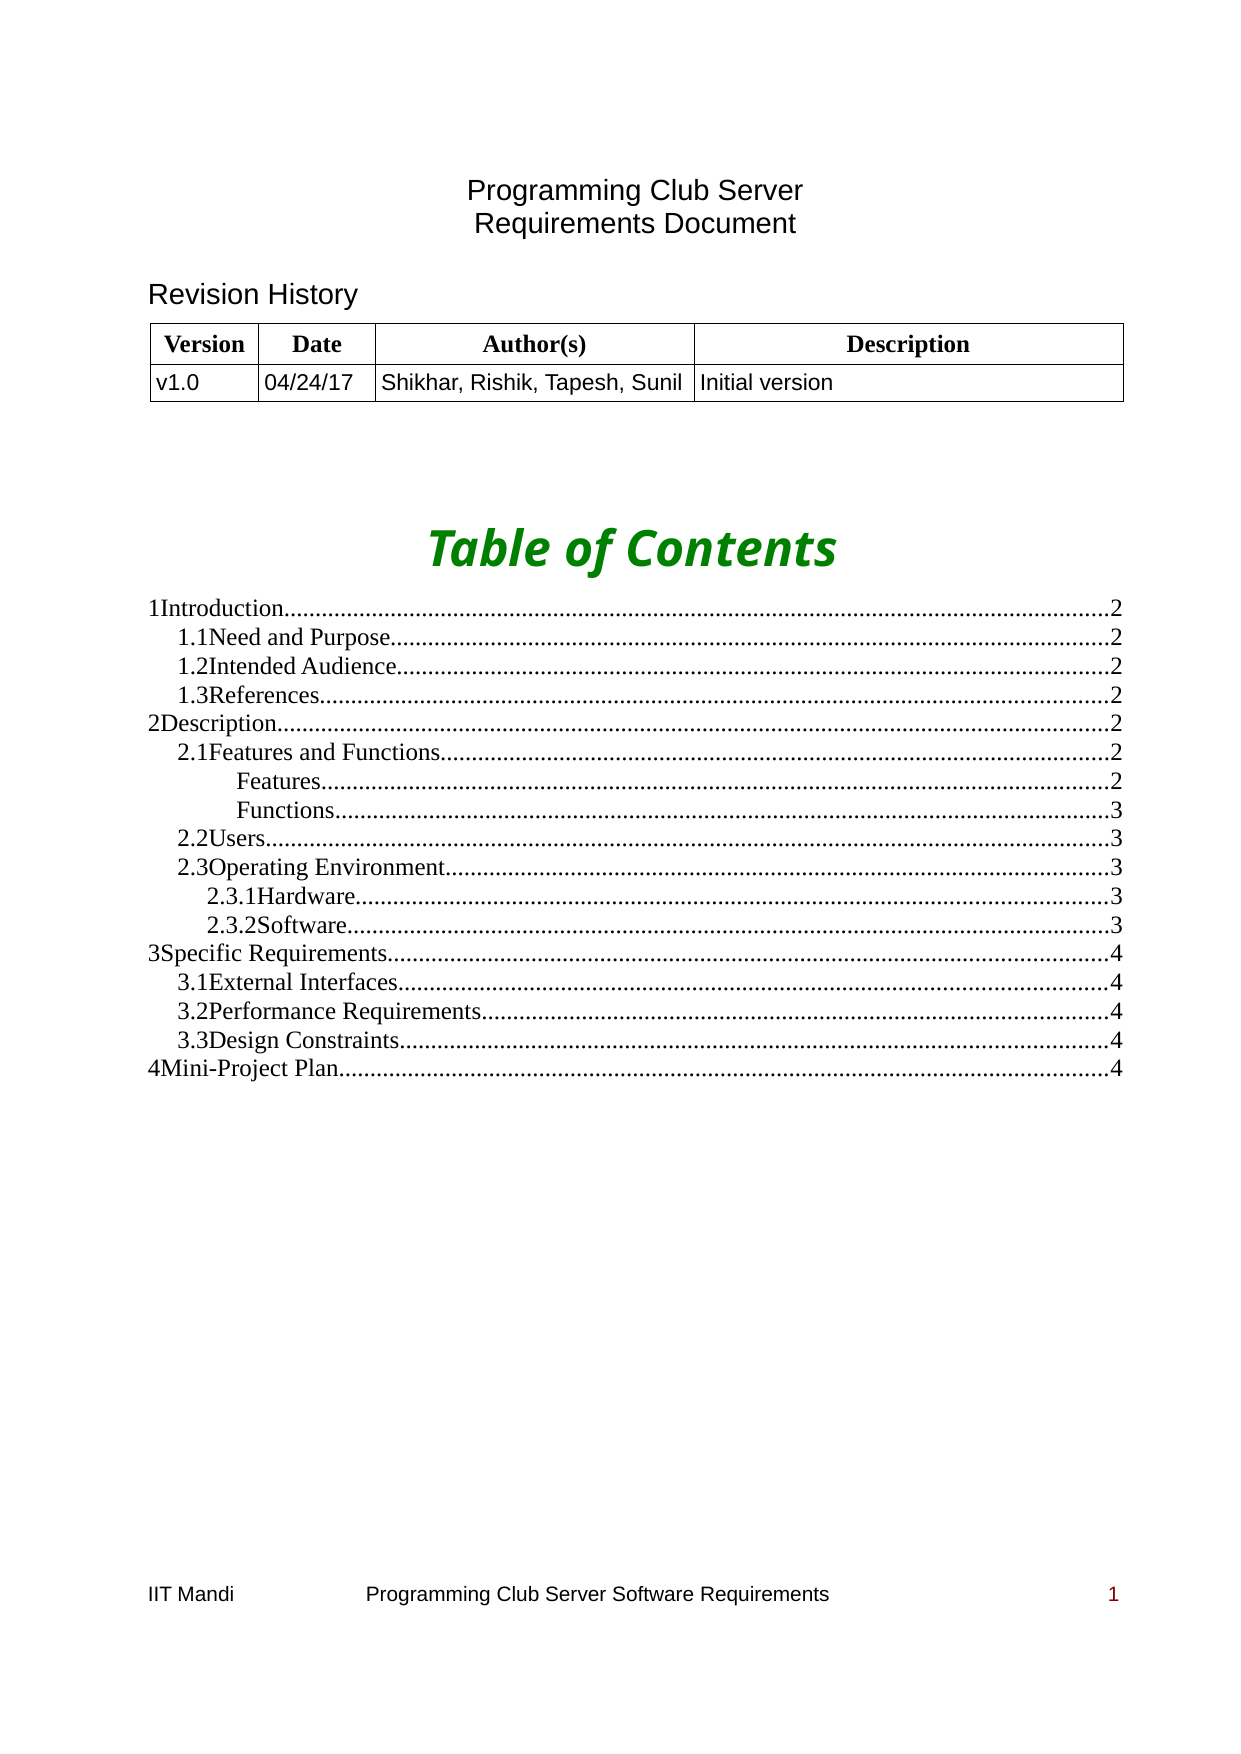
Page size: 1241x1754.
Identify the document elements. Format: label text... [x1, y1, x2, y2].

subtitle Revision History [148, 277, 1123, 311]
text 1.1Need and Purpose 2 [177, 622, 1123, 651]
subtitle Table of Contents [148, 513, 1123, 581]
table_cell v1.0 [151, 365, 258, 401]
table_header Version [151, 324, 258, 363]
table_header Description [695, 324, 1123, 363]
text 1.2Intended Audience 2 [177, 651, 1123, 680]
text Functions 3 [236, 795, 1123, 823]
text 1.3References 2 [177, 680, 1123, 708]
text 3.2Performance Requirements 4 [177, 996, 1123, 1025]
table_header Date [259, 324, 375, 363]
text 3Specific Requirements 4 [148, 938, 1123, 967]
text 4Mini-Project Plan 4 [148, 1053, 1123, 1082]
table_cell Shikhar, Rishik, Tapesh, Sunil [376, 365, 694, 401]
text 2.3Operating Environment 3 [177, 852, 1123, 881]
text 2.1Features and Functions 2 [177, 737, 1123, 766]
text 2.2Users 3 [177, 823, 1123, 852]
text 3.1External Interfaces 4 [177, 967, 1123, 996]
table_cell 24/04/17 [259, 365, 375, 401]
text 2.3.2Software 3 [207, 910, 1123, 938]
table_cell Initial version [695, 365, 1123, 401]
text 3.3Design Constraints 4 [177, 1025, 1123, 1053]
text 2.3.1Hardware 3 [207, 881, 1123, 910]
text 1Introduction 2 [148, 593, 1123, 622]
table_header Author(s) [376, 324, 694, 363]
subtitle Programming Club Server Requirements Document [148, 173, 1123, 240]
text Features 2 [236, 766, 1123, 795]
text 2Description 2 [148, 708, 1123, 737]
